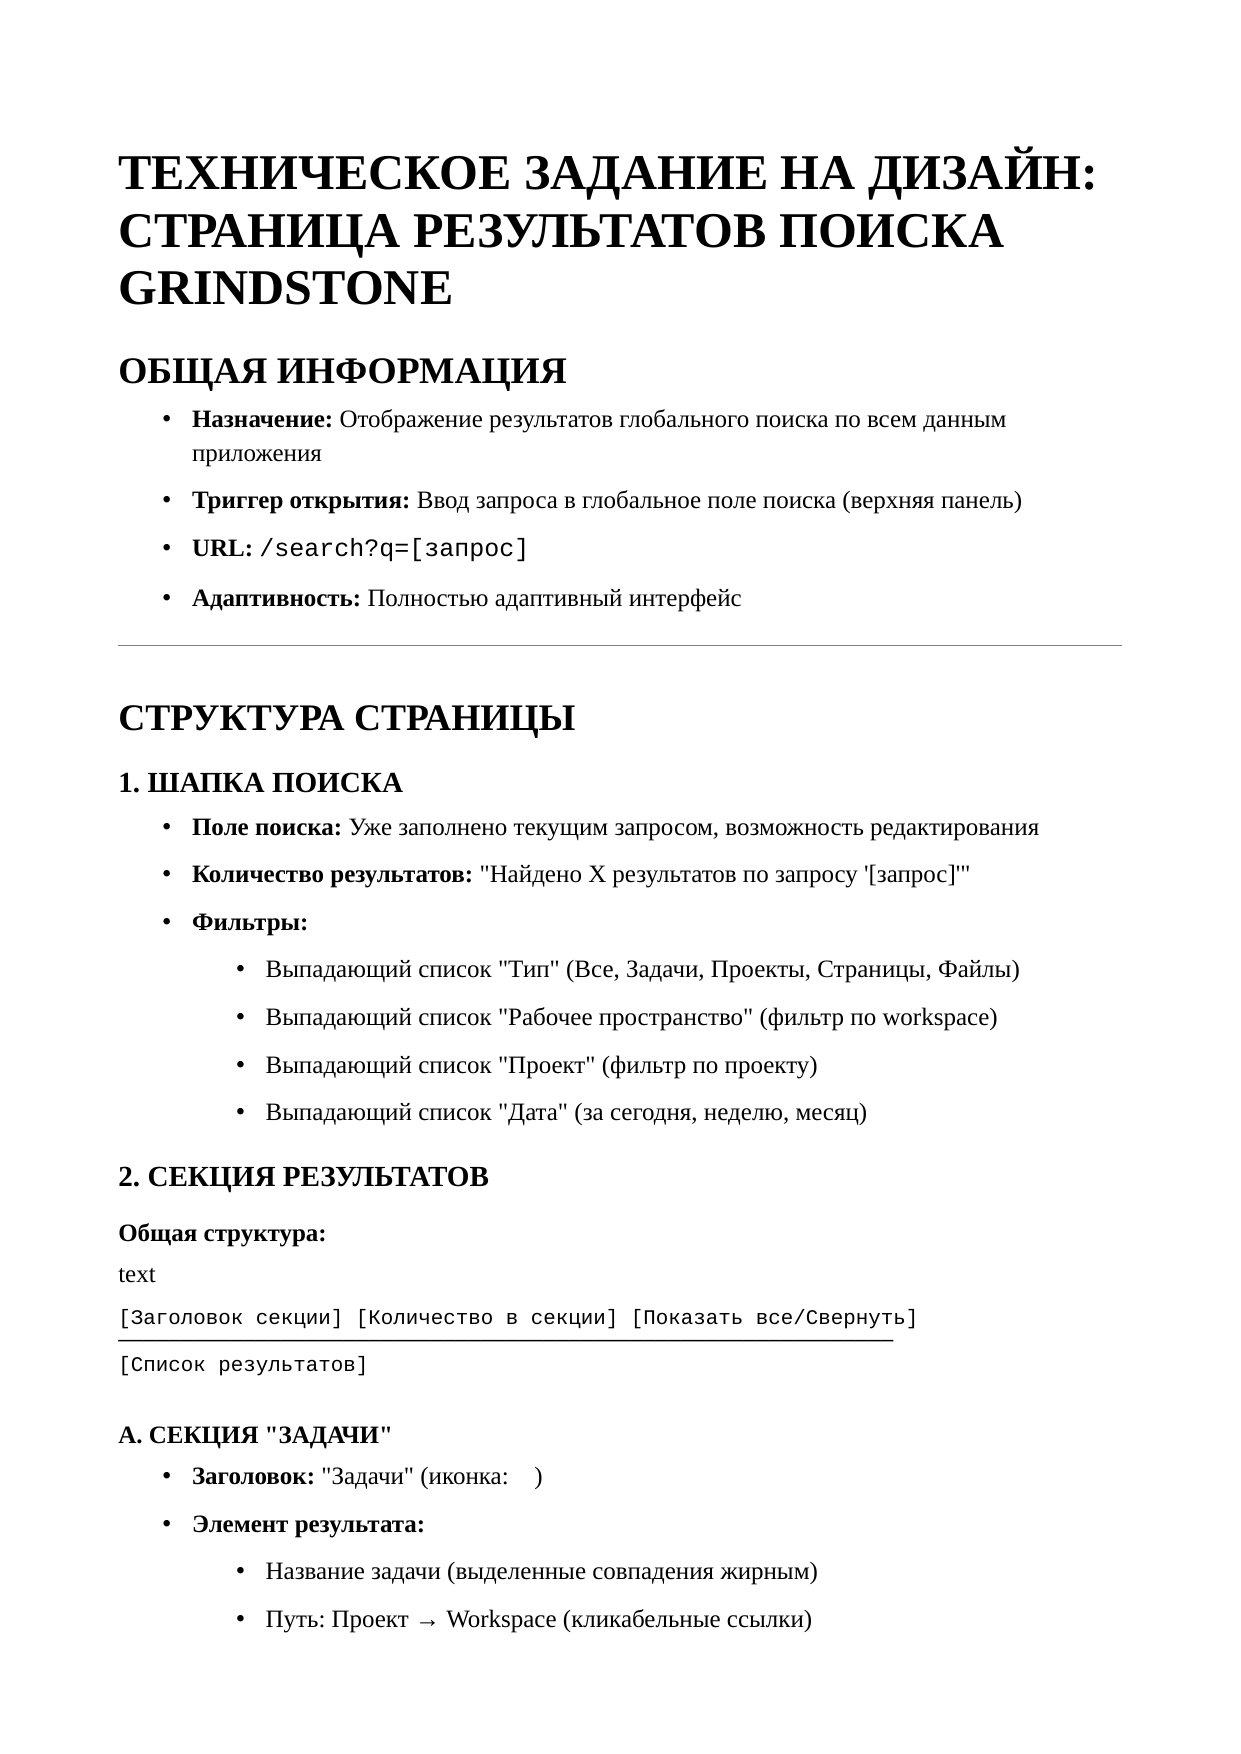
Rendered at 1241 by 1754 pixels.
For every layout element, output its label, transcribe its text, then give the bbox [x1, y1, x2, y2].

subtitle 2. СЕКЦИЯ РЕЗУЛЬТАТОВ [118, 1159, 1122, 1193]
subtitle ТЕХНИЧЕСКОЕ ЗАДАНИЕ НА ДИЗАЙН: СТРАНИЦА РЕЗУЛЬТАТОВ ПОИСКА GRINDSTONE [118, 143, 1122, 316]
text [Список результатов] [118, 1354, 1122, 1378]
list Выпадающий список "Проект" (фильтр по проекту) [236, 1050, 1122, 1078]
text ────────────────────────────────────────────────────────────── [118, 1331, 1122, 1354]
list Поле поиска: Уже заполнено текущим запросом, возможность редактирования [162, 812, 1122, 840]
list Триггер открытия: Ввод запроса в глобальное поле поиска (верхняя панель) [162, 485, 1122, 514]
subtitle ОБЩАЯ ИНФОРМАЦИЯ [118, 349, 1122, 392]
subtitle Общая структура: [118, 1218, 1122, 1247]
list Путь: Проект → Workspace (кликабельные ссылки) [236, 1604, 1122, 1633]
list Количество результатов: "Найдено X результатов по запросу '[запрос]'" [162, 859, 1122, 888]
list Выпадающий список "Тип" (Все, Задачи, Проекты, Страницы, Файлы) [236, 954, 1122, 983]
text [Заголовок секции] [Количество в секции] [Показать все/Свернуть] [118, 1307, 1122, 1331]
list Выпадающий список "Рабочее пространство" (фильтр по workspace) [236, 1002, 1122, 1031]
list Заголовок: "Задачи" (иконка: ✅) [162, 1461, 1122, 1490]
subtitle 1. ШАПКА ПОИСКА [118, 766, 1122, 799]
list Элемент результата: [162, 1509, 1122, 1537]
list URL: /search?q=[запрос] [162, 533, 1122, 564]
list Назначение: Отображение результатов глобального поиска по всем данным приложения [162, 404, 1122, 466]
list Фильтры: [162, 907, 1122, 936]
list Выпадающий список "Дата" (за сегодня, неделю, месяц) [236, 1097, 1122, 1126]
text text [118, 1259, 1122, 1288]
list Название задачи (выделенные совпадения жирным) [236, 1556, 1122, 1585]
list Адаптивность: Полностью адаптивный интерфейс [162, 583, 1122, 612]
subtitle A. СЕКЦИЯ "ЗАДАЧИ" [118, 1420, 1122, 1448]
subtitle СТРУКТУРА СТРАНИЦЫ [118, 695, 1122, 738]
